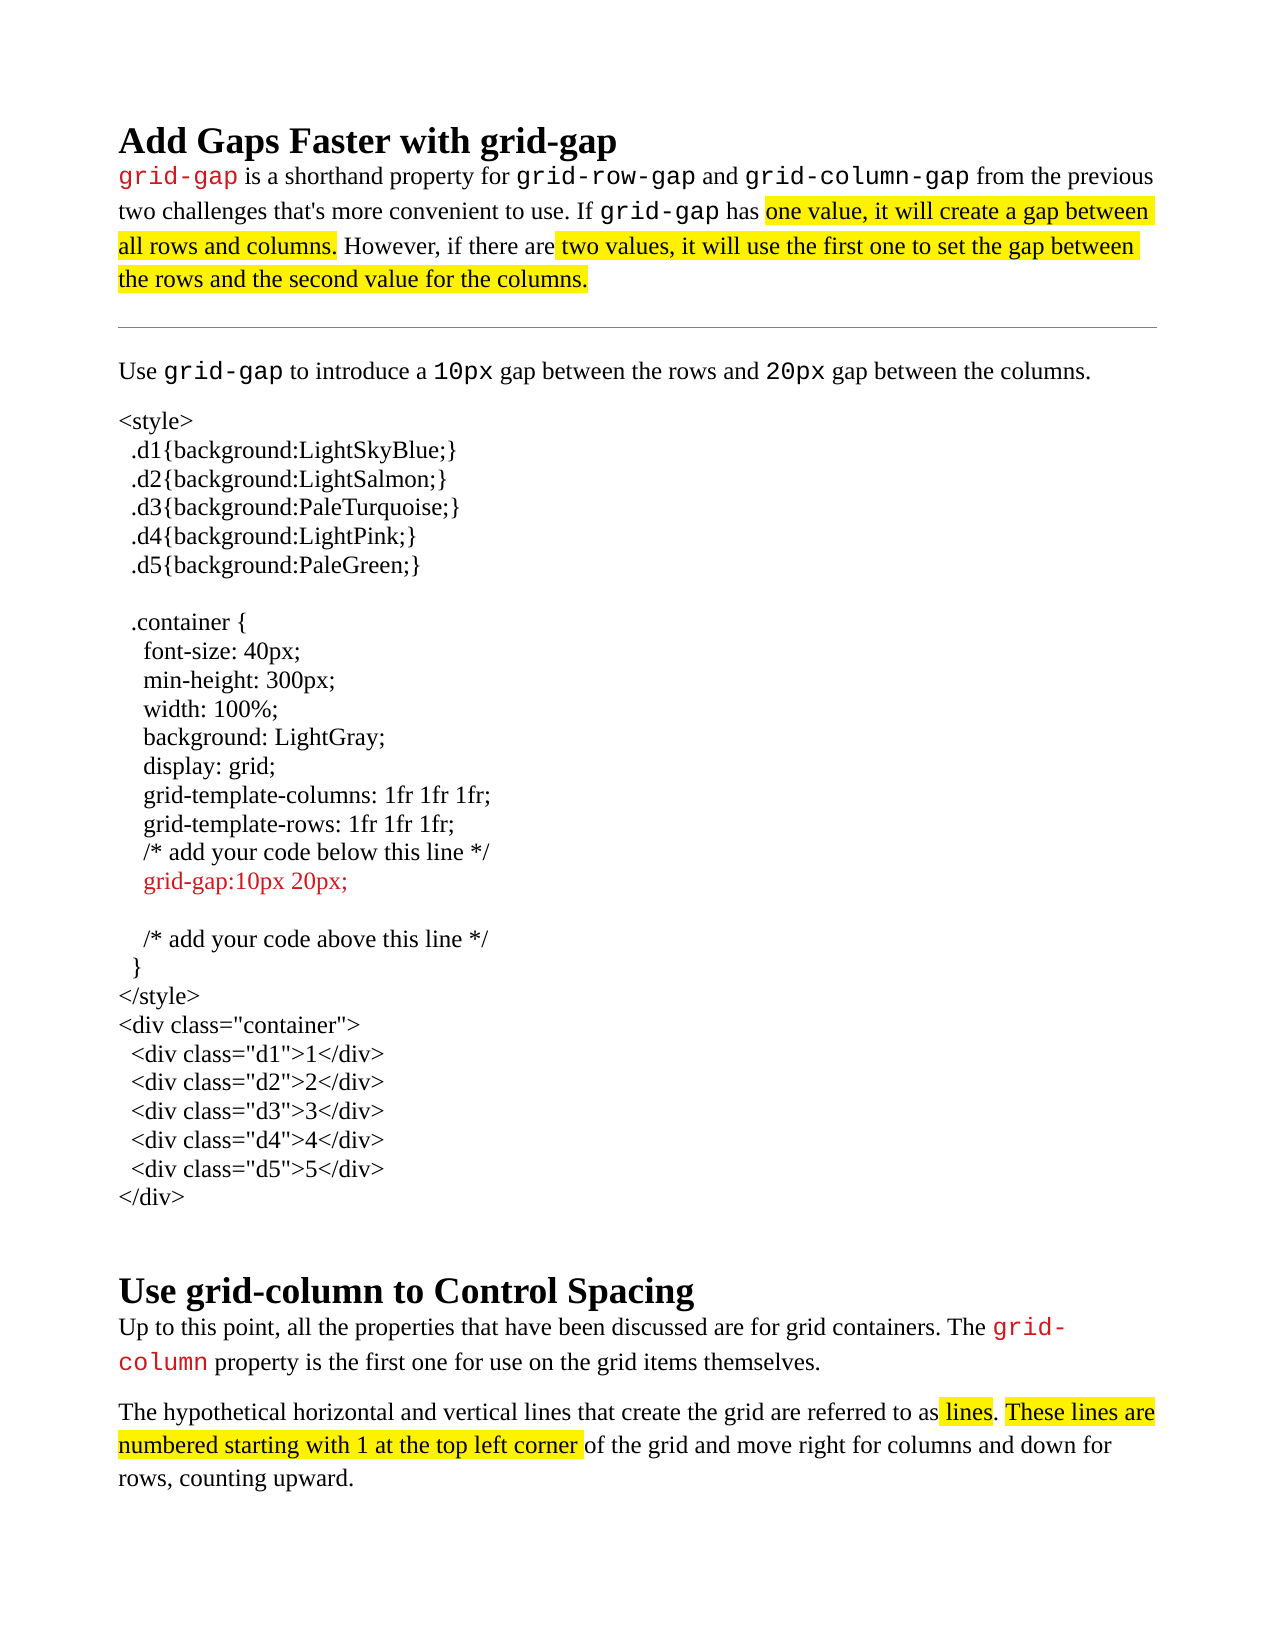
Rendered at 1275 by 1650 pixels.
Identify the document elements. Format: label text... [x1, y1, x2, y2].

text .container { [118, 607, 1157, 636]
text grid-template-rows: 1fr 1fr 1fr; [118, 809, 1157, 837]
text .d1{background:LightSkyBlue;} [118, 435, 1157, 464]
subtitle Use grid-column to Control Spacing [118, 1269, 1157, 1312]
text background: LightGray; [118, 722, 1157, 751]
text /* add your code below this line */ [118, 837, 1157, 866]
text <div class="d2">2</div> [118, 1067, 1157, 1096]
text The hypothetical horizontal and vertical lines that create the grid are referred to as lines. These lines are numbered starting with 1 at the top left corner of the grid and move right for columns and down for rows, counting upward. [118, 1397, 1157, 1492]
text min-height: 300px; [118, 665, 1157, 694]
text Up to this point, all the properties that have been discussed are for grid containers. The grid-column property is the first one for use on the grid items themselves. [118, 1312, 1157, 1378]
text /* add your code above this line */ [118, 924, 1157, 952]
text <style> [118, 406, 1157, 435]
text .d4{background:LightPink;} [118, 521, 1157, 550]
text <div class="container"> [118, 1010, 1157, 1039]
text grid-gap is a shorthand property for grid-row-gap and grid-column-gap from the previous two challenges that's more convenient to use. If grid-gap has one value, it will create a gap between all rows and columns. However, if there are two values, it will use the first one to set the gap between the rows and the second value for the columns. [118, 161, 1157, 293]
text .d2{background:LightSalmon;} [118, 464, 1157, 492]
text <div class="d3">3</div> [118, 1096, 1157, 1125]
text <div class="d4">4</div> [118, 1125, 1157, 1154]
text display: grid; [118, 751, 1157, 780]
text </style> [118, 981, 1157, 1010]
text <div class="d5">5</div> [118, 1154, 1157, 1182]
text grid-template-columns: 1fr 1fr 1fr; [118, 780, 1157, 809]
text } [118, 952, 1157, 981]
subtitle Add Gaps Faster with grid-gap [118, 118, 1157, 161]
text Use grid-gap to introduce a 10px gap between the rows and 20px gap between the columns. [118, 356, 1157, 387]
text </div> [118, 1182, 1157, 1211]
text .d5{background:PaleGreen;} [118, 550, 1157, 579]
text <div class="d1">1</div> [118, 1039, 1157, 1067]
text font-size: 40px; [118, 636, 1157, 665]
text grid-gap:10px 20px; [118, 866, 1157, 895]
text width: 100%; [118, 694, 1157, 722]
text .d3{background:PaleTurquoise;} [118, 492, 1157, 521]
